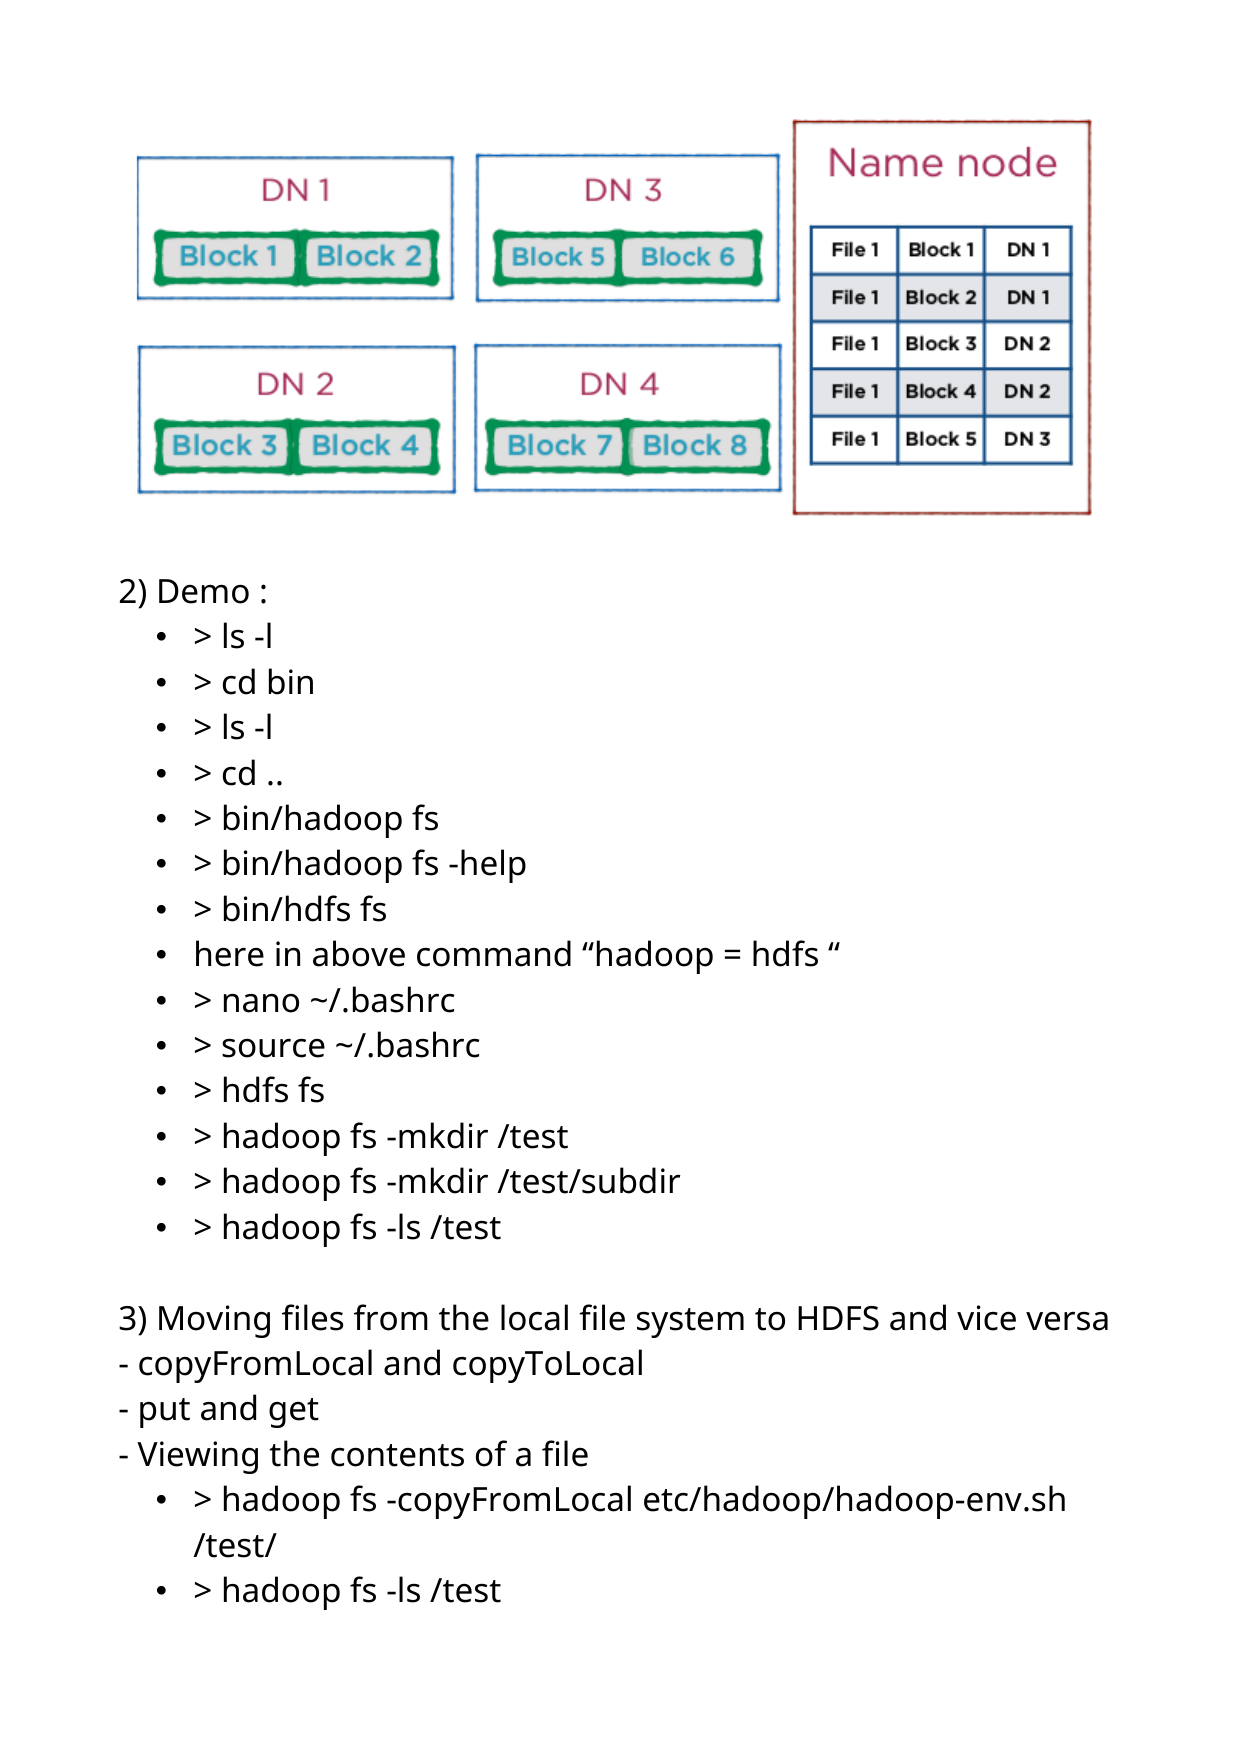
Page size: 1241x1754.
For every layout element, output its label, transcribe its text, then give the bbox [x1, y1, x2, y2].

list > ls -l [156, 704, 1122, 749]
text - copyFromLocal and copyToLocal [118, 1340, 1122, 1385]
list > bin/hdfs fs [156, 886, 1122, 931]
list > hadoop fs -mkdir /test [156, 1113, 1122, 1158]
text 2) Demo : [118, 568, 1122, 613]
list > source ~/.bashrc [156, 1022, 1122, 1067]
text 3) Moving files from the local file system to HDFS and vice versa [118, 1294, 1122, 1340]
list > ls -l [156, 613, 1122, 658]
list > hadoop fs -ls /test [156, 1203, 1122, 1249]
list > cd .. [156, 749, 1122, 795]
list > nano ~/.bashrc [156, 976, 1122, 1022]
picture [136, 118, 1104, 523]
list > bin/hadoop fs [156, 795, 1122, 840]
list > hadoop fs -mkdir /test/subdir [156, 1158, 1122, 1203]
list > hadoop fs -copyFromLocal etc/hadoop/hadoop-env.sh /test/ [156, 1476, 1122, 1567]
list > bin/hadoop fs -help [156, 840, 1122, 886]
list > hadoop fs -ls /test [156, 1567, 1122, 1612]
list > hdfs fs [156, 1067, 1122, 1113]
text - put and get [118, 1385, 1122, 1431]
list > cd bin [156, 658, 1122, 704]
text - Viewing the contents of a file [118, 1431, 1122, 1476]
list here in above command “hadoop = hdfs “ [156, 931, 1122, 976]
